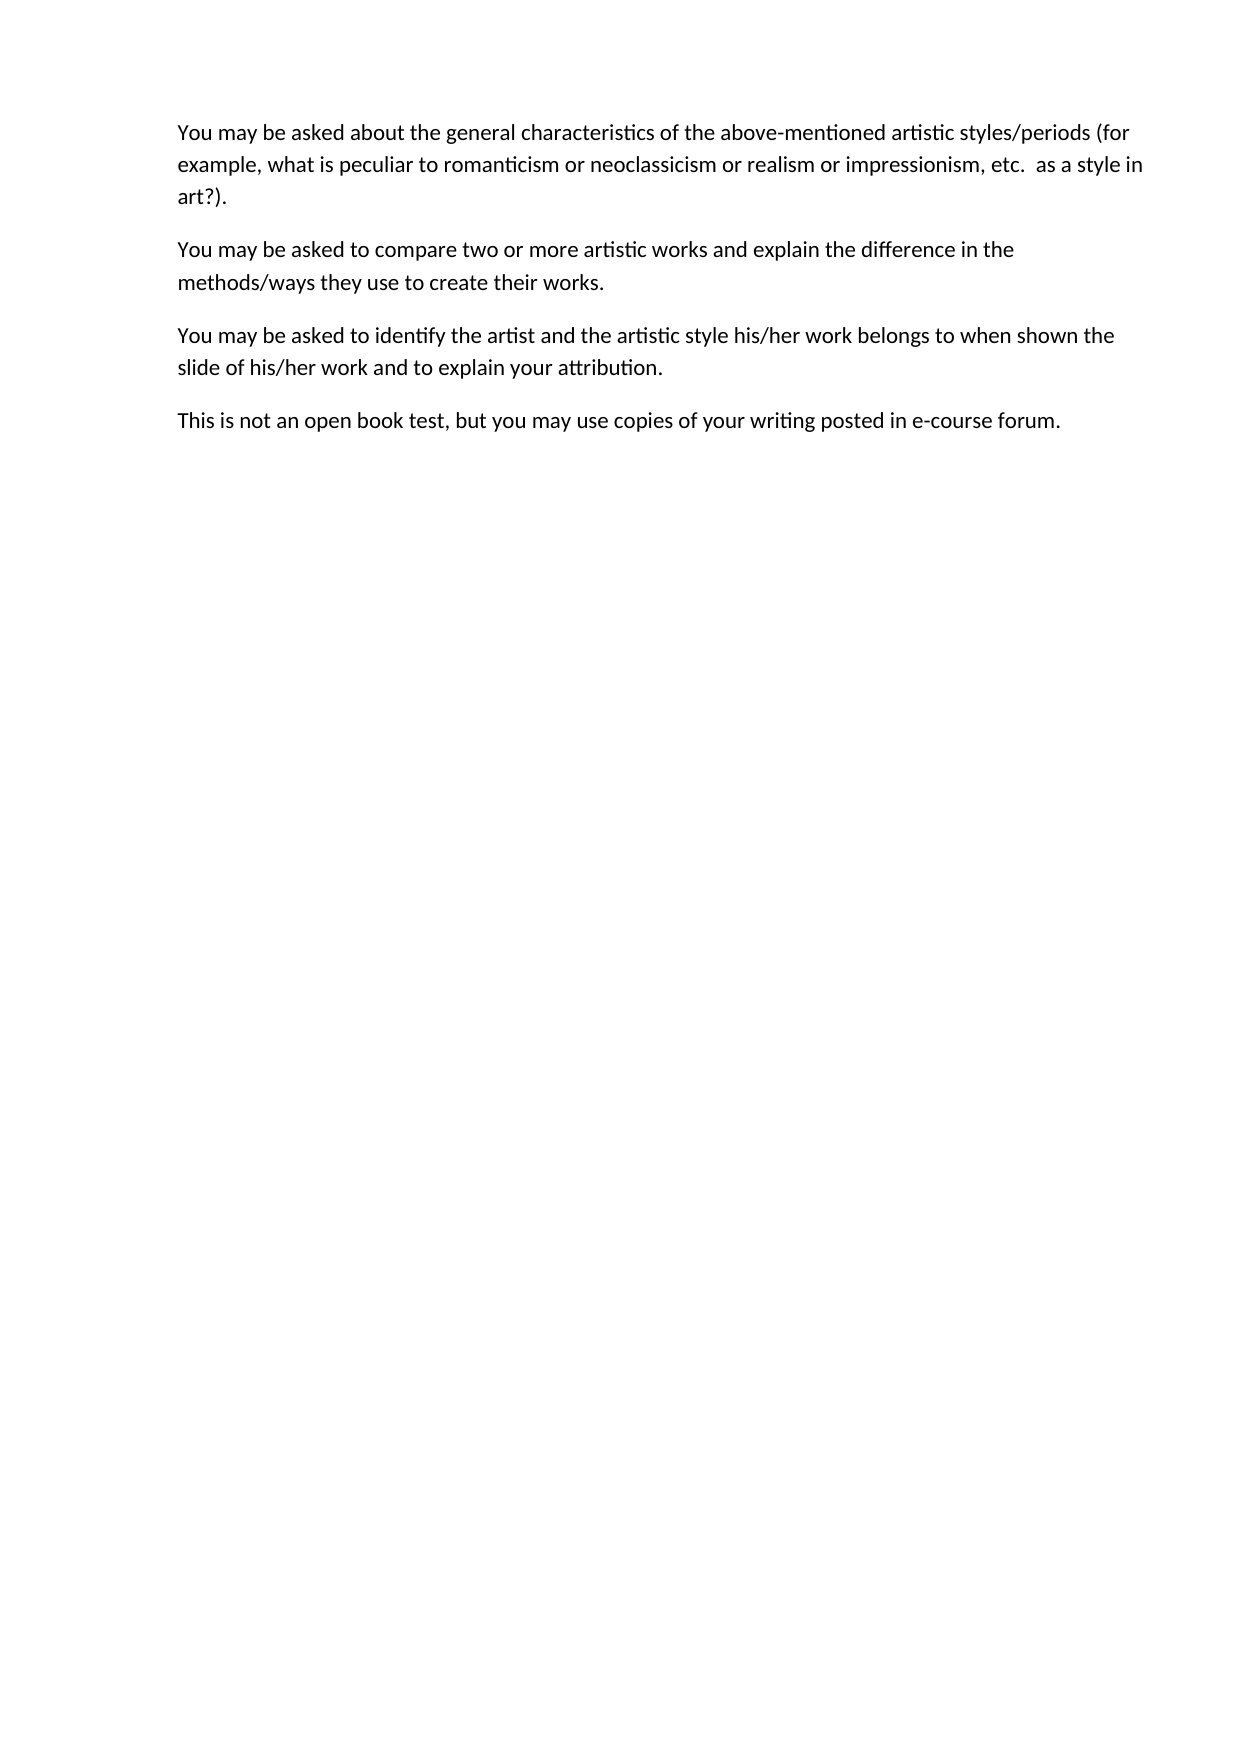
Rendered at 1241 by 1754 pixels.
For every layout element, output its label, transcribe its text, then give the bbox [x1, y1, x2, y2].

text You may be asked about the general characteristics of the above-mentioned artistic styles/periods (for example, what is peculiar to romanticism or neoclassicism or realism or impressionism, etc. as a style in art?). [177, 118, 1152, 211]
text You may be asked to compare two or more artistic works and explain the difference in the methods/ways they use to create their works. [177, 236, 1152, 296]
text This is not an open book test, but you may use copies of your writing posted in e-course forum. [177, 406, 1152, 434]
text You may be asked to identify the artist and the artistic style his/her work belongs to when shown the slide of his/her work and to explain your attribution. [177, 321, 1152, 381]
